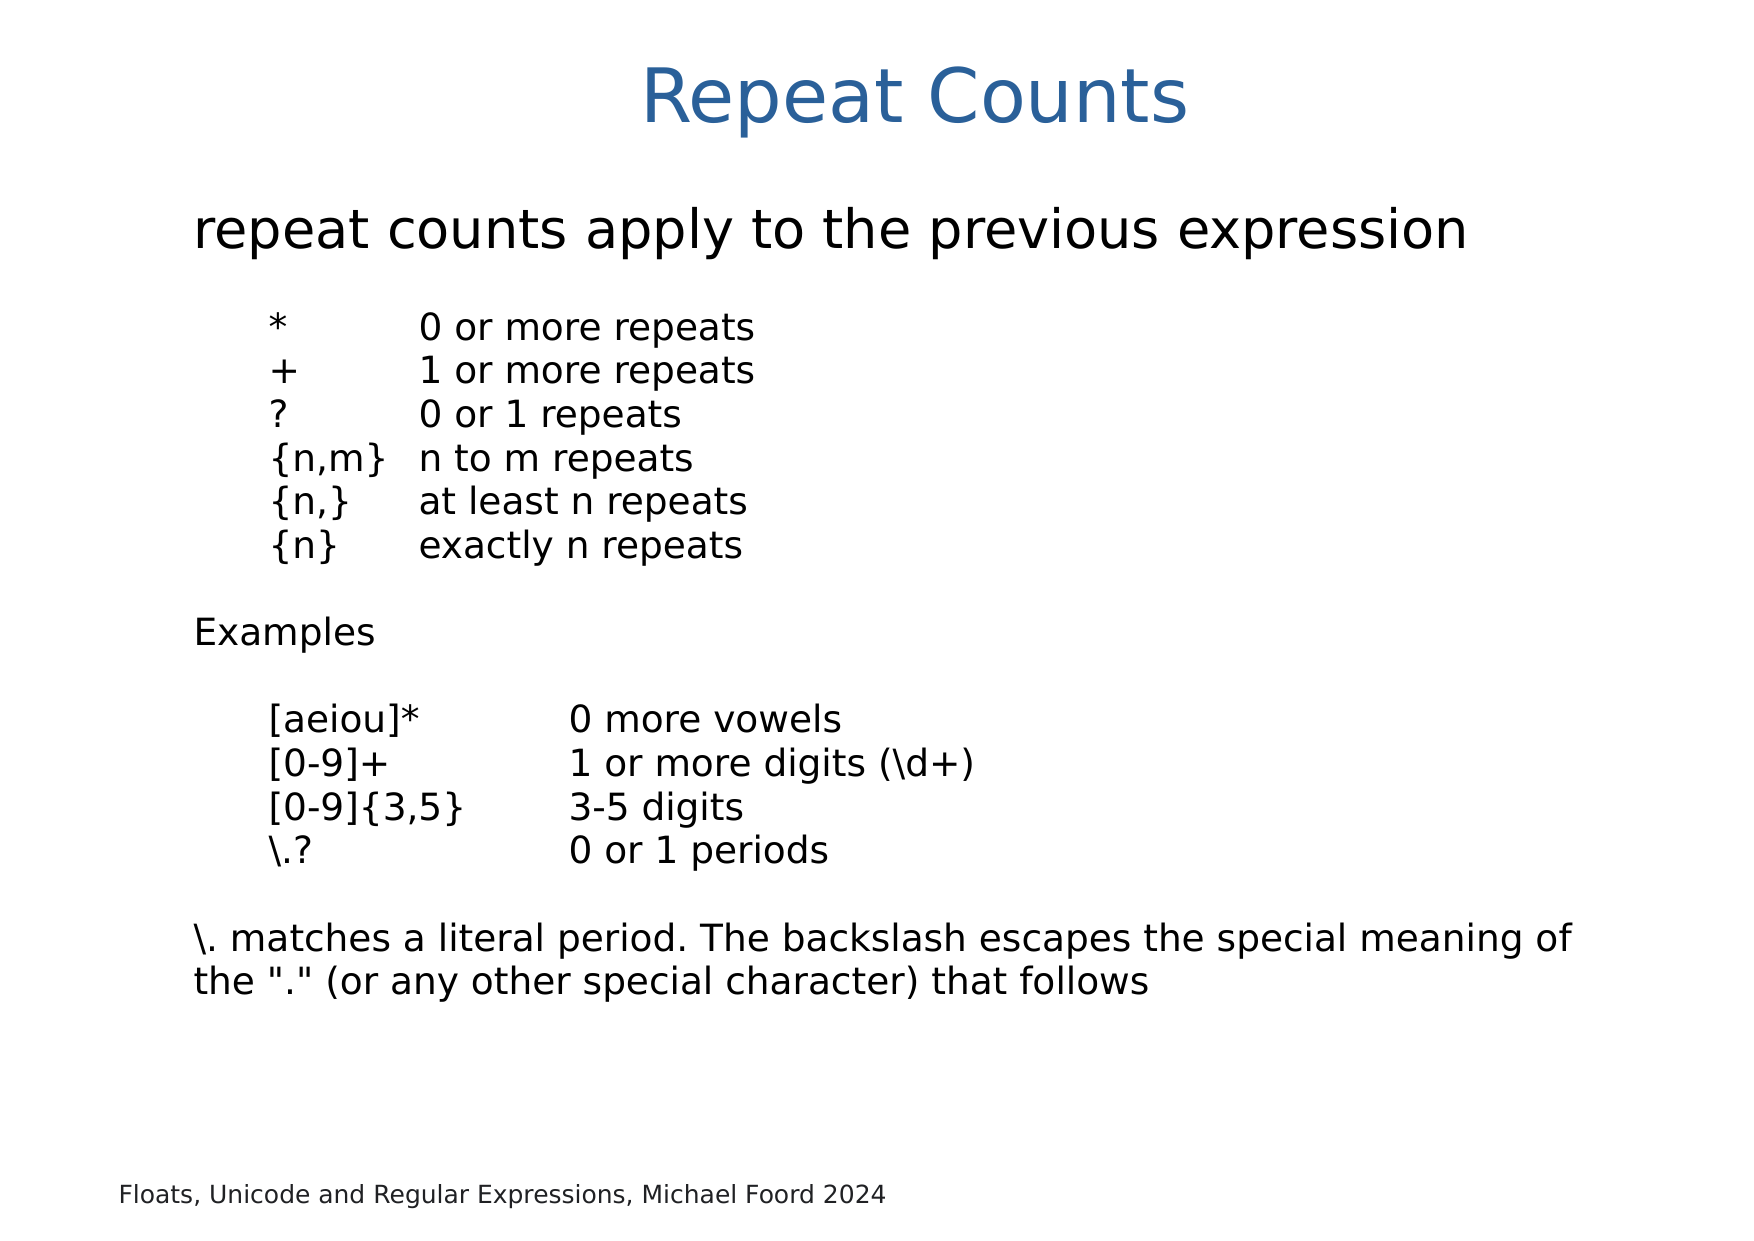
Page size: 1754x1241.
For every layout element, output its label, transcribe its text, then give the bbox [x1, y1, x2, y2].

text {n} exactly n repeats [268, 523, 1636, 567]
text \.? 0 or 1 periods [268, 829, 1636, 873]
text \. matches a literal period. The backslash escapes the special meaning of the "." (or any other special character) that follows [193, 916, 1636, 1004]
text [aeiou]* 0 more vowels [268, 698, 1636, 742]
text Repeat Counts [193, 53, 1636, 140]
text {n,} at least n repeats [268, 480, 1636, 523]
text Examples [193, 611, 1636, 654]
text repeat counts apply to the previous expression [193, 199, 1636, 262]
text * 0 or more repeats [268, 305, 1636, 349]
text ? 0 or 1 repeats [268, 393, 1636, 436]
text {n,m} n to m repeats [268, 436, 1636, 480]
text [0-9]{3,5} 3-5 digits [268, 785, 1636, 829]
text + 1 or more repeats [268, 349, 1636, 393]
text [0-9]+ 1 or more digits (\d+) [268, 742, 1636, 785]
